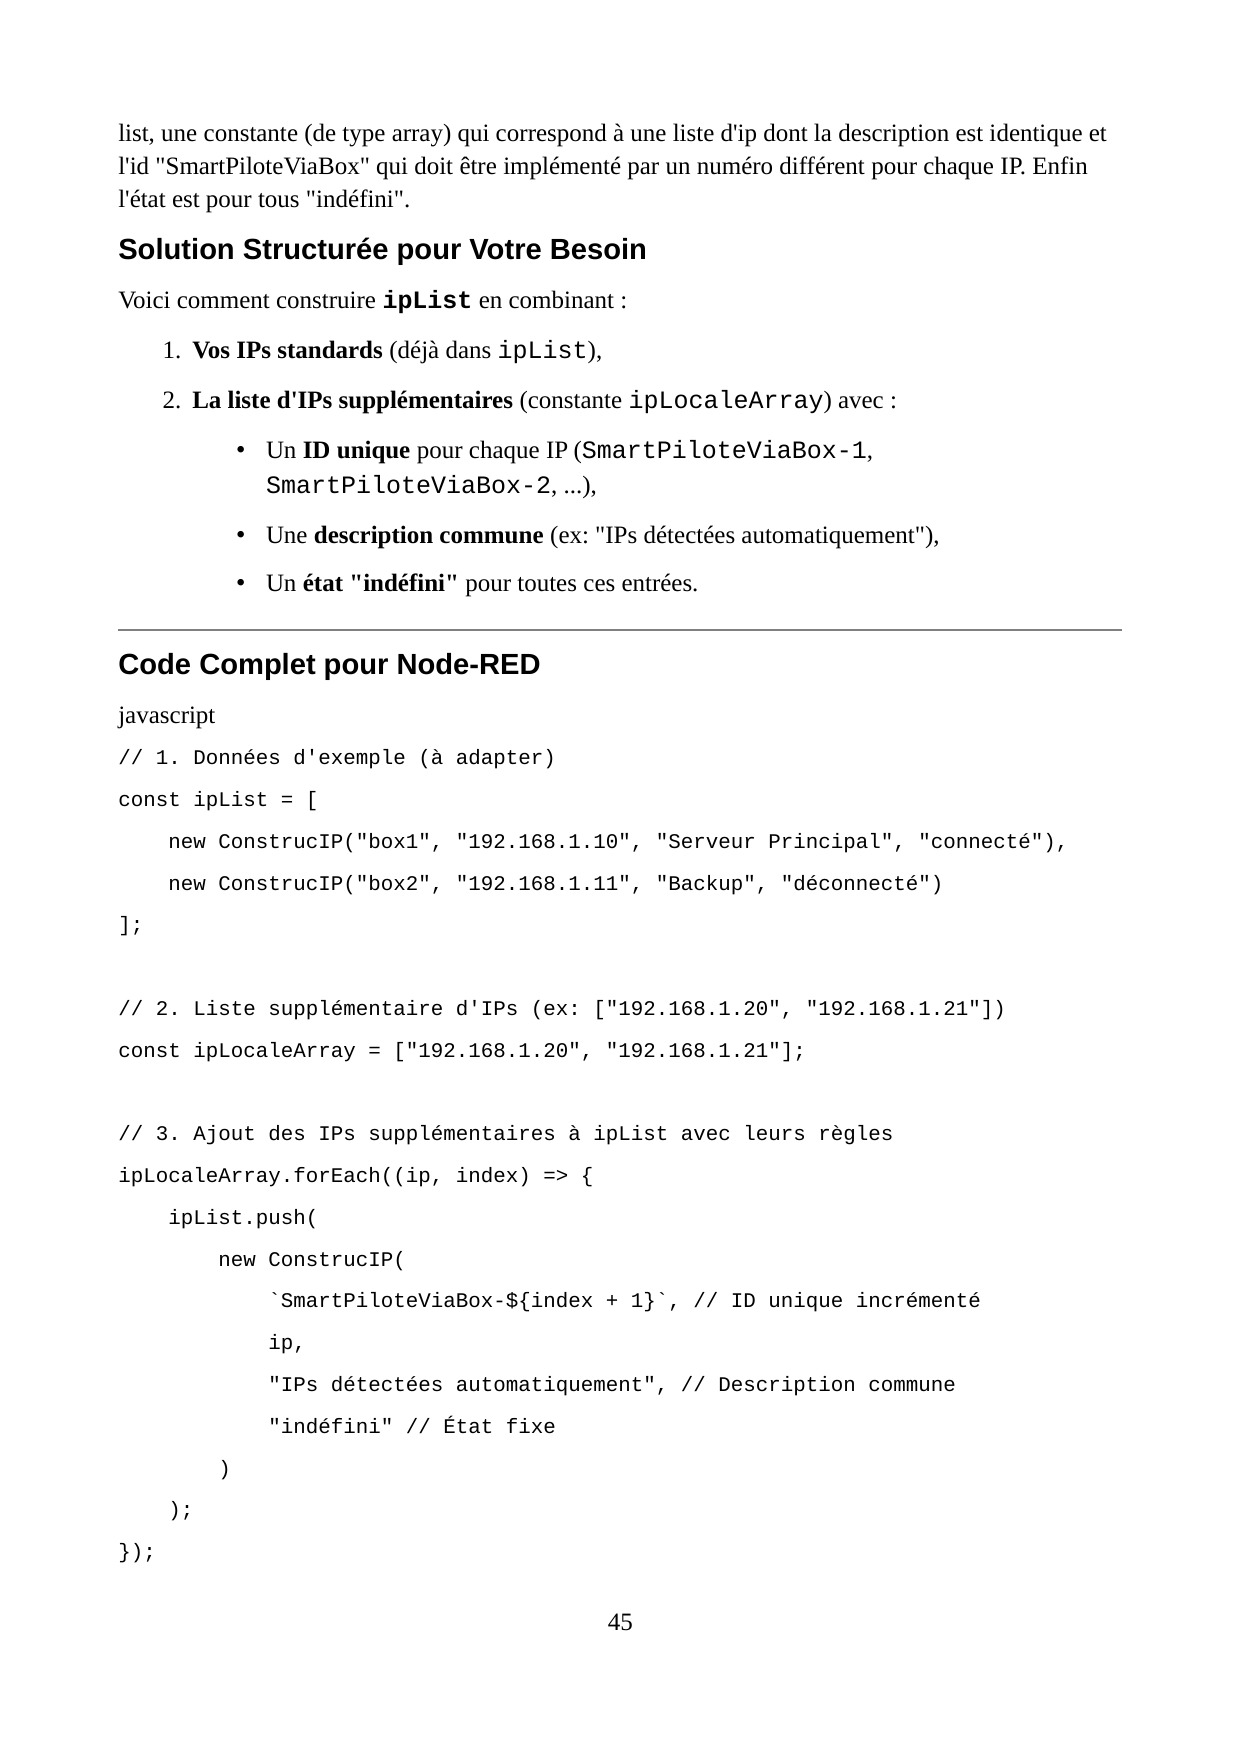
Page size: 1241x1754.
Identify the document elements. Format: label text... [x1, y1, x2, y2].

text ipList.push( [118, 1207, 1122, 1231]
subtitle Solution Structurée pour Votre Besoin [118, 232, 1122, 265]
text list, une constante (de type array) qui correspond à une liste d'ip dont la description est identique et l'id "SmartPiloteViaBox" qui doit être implémenté par un numéro différent pour chaque IP. Enfin l'état est pour tous "indéfini". [118, 118, 1122, 213]
text ip, [118, 1332, 1122, 1356]
text Voici comment construire ipList en combinant : [118, 285, 1122, 316]
text new ConstrucIP("box1", "192.168.1.10", "Serveur Principal", "connecté"), [118, 831, 1122, 854]
subtitle Code Complet pour Node-RED [118, 647, 1122, 680]
text // 1. Données d'exemple (à adapter) [118, 747, 1122, 771]
text // 2. Liste supplémentaire d'IPs (ex: ["192.168.1.20", "192.168.1.21"]) [118, 998, 1122, 1022]
text const ipList = [ [118, 789, 1122, 813]
list Une description commune (ex: "IPs détectées automatiquement"), [236, 520, 1122, 549]
text "indéfini" // État fixe [118, 1416, 1122, 1439]
text "IPs détectées automatiquement", // Description commune [118, 1374, 1122, 1398]
text // 3. Ajout des IPs supplémentaires à ipList avec leurs règles [118, 1123, 1122, 1147]
text new ConstrucIP("box2", "192.168.1.11", "Backup", "déconnecté") [118, 873, 1122, 896]
text `SmartPiloteViaBox-${index + 1}`, // ID unique incrémenté [118, 1290, 1122, 1314]
text ) [118, 1457, 1122, 1481]
list Un ID unique pour chaque IP (SmartPiloteViaBox-1, SmartPiloteViaBox-2, ...), [236, 435, 1122, 501]
text ); [118, 1499, 1122, 1523]
list La liste d'IPs supplémentaires (constante ipLocaleArray) avec : [162, 385, 1122, 416]
text }); [118, 1541, 1122, 1565]
list Un état "indéfini" pour toutes ces entrées. [236, 568, 1122, 596]
text const ipLocaleArray = ["192.168.1.20", "192.168.1.21"]; [118, 1040, 1122, 1063]
list Vos IPs standards (déjà dans ipList), [162, 335, 1122, 366]
text ipLocaleArray.forEach((ip, index) => { [118, 1165, 1122, 1189]
text javascript [118, 700, 1122, 728]
text new ConstrucIP( [118, 1249, 1122, 1272]
text ]; [118, 914, 1122, 938]
